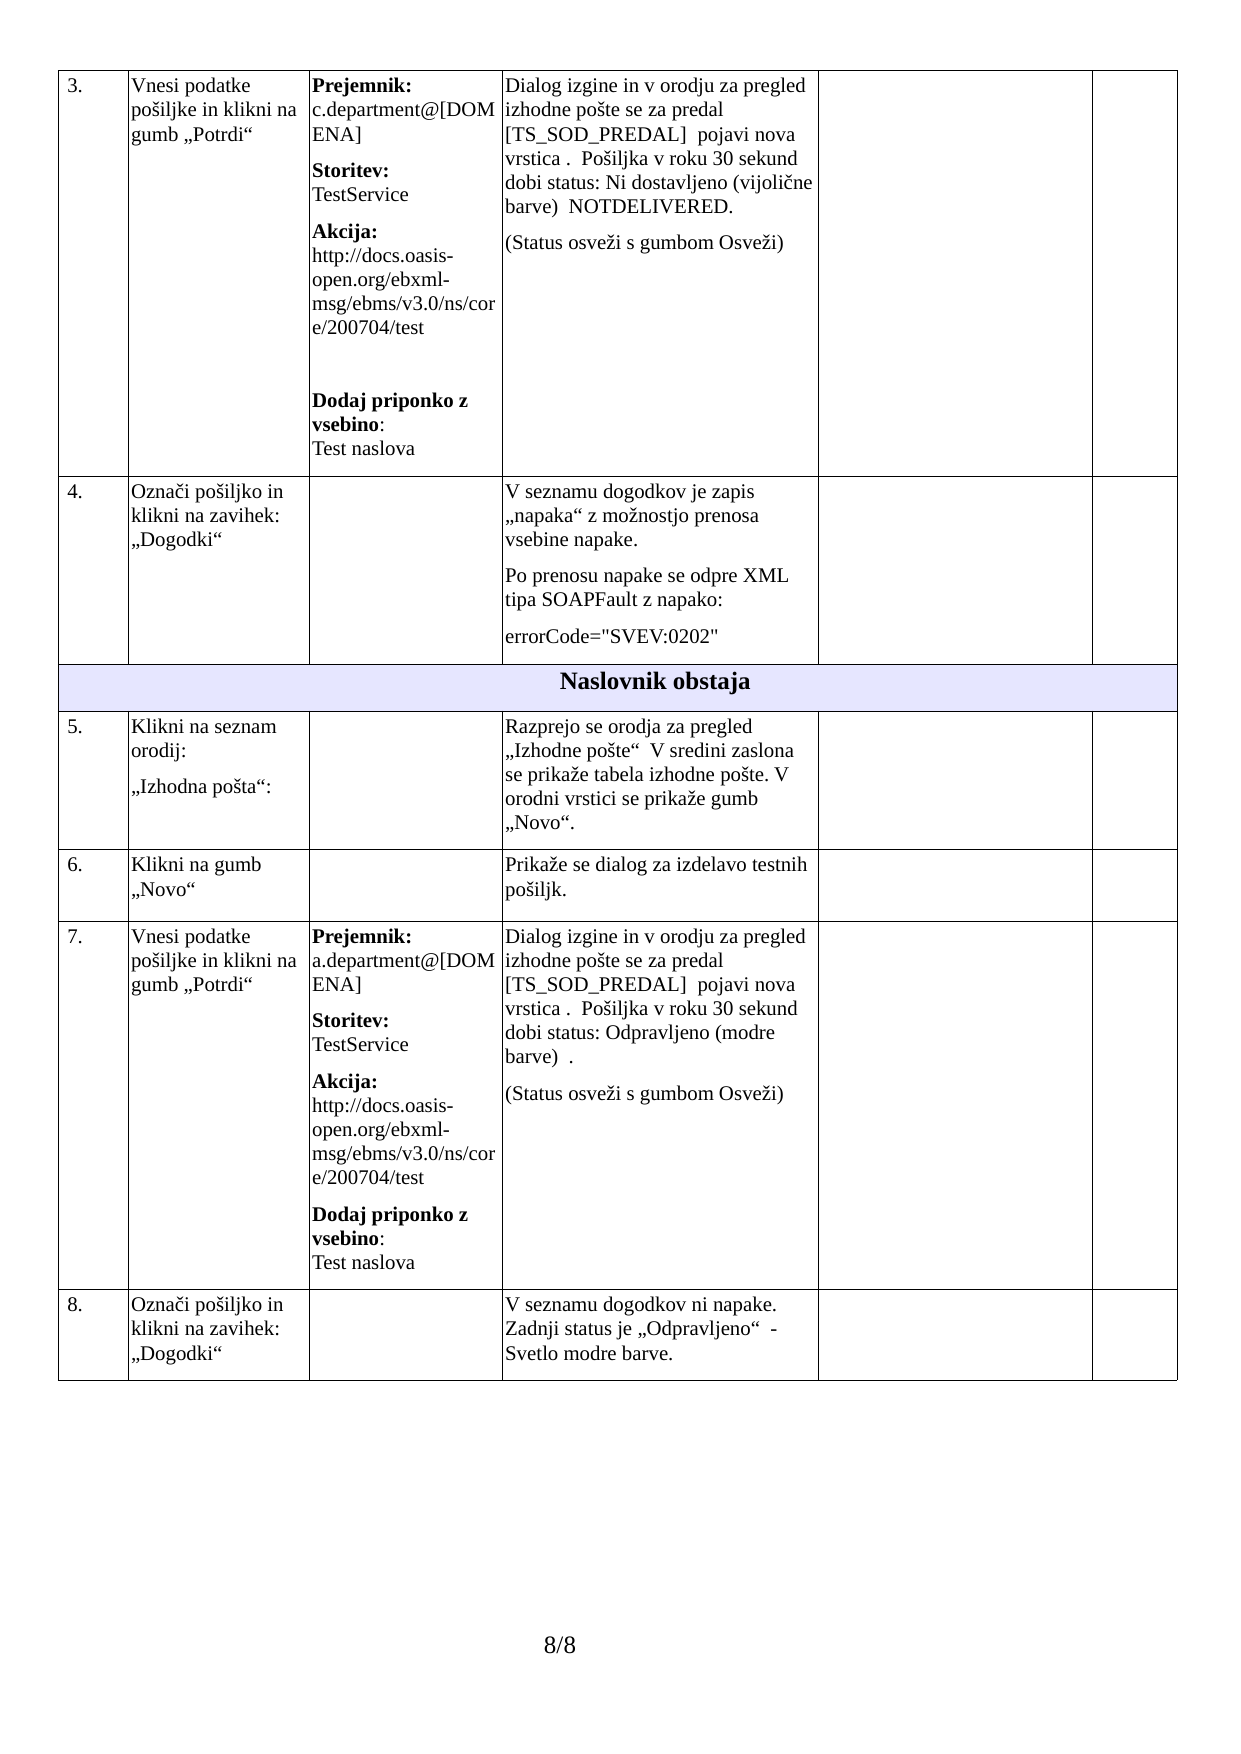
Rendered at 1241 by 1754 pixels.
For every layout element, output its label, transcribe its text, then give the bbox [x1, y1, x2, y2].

table_cell [310, 712, 502, 849]
table_cell [1093, 71, 1177, 476]
table_cell Označi pošiljko in klikni na zavihek: „Dogodki“ [129, 477, 309, 663]
table_cell [819, 850, 1092, 921]
table_cell [59, 712, 128, 849]
table_cell [819, 477, 1092, 663]
table_cell Dialog izgine in v orodju za pregled izhodne pošte se za predal [TS_SOD_PREDAL] pojavi nova vrstica . Pošiljka v roku 30 sekund dobi status: Odpravljeno (modre barve) . (Status osveži s gumbom Osveži) [503, 922, 818, 1289]
table_cell [310, 477, 502, 663]
table_cell Klikni na seznam orodij: „Izhodna pošta“: [129, 712, 309, 849]
table_cell [59, 477, 128, 663]
table_cell Prikaže se dialog za izdelavo testnih pošiljk. [503, 850, 818, 921]
table_cell Prejemnik: c.department@[DOMENA] Storitev: TestService Akcija: http://docs.oasis-open.org/ebxml-msg/ebms/v3.0/ns/core/200704/test Dodaj priponko z vsebino: Test naslova [310, 71, 502, 476]
table_cell [1093, 922, 1177, 1289]
table_cell [819, 71, 1092, 476]
table_cell [819, 712, 1092, 849]
table_cell Vnesi podatke pošiljke in klikni na gumb „Potrdi“ [129, 71, 309, 476]
table_cell [1093, 850, 1177, 921]
table_cell Naslovnik obstaja [59, 665, 1177, 711]
table_cell [310, 850, 502, 921]
table_cell Vnesi podatke pošiljke in klikni na gumb „Potrdi“ [129, 922, 309, 1289]
table_cell [59, 922, 128, 1289]
table_cell [59, 850, 128, 921]
table_cell Dialog izgine in v orodju za pregled izhodne pošte se za predal [TS_SOD_PREDAL] pojavi nova vrstica . Pošiljka v roku 30 sekund dobi status: Ni dostavljeno (vijolične barve) NOTDELIVERED. (Status osveži s gumbom Osveži) [503, 71, 818, 476]
table_cell [59, 71, 128, 476]
table_cell [819, 922, 1092, 1289]
table_cell [1093, 712, 1177, 849]
table_cell [310, 1290, 502, 1380]
table_cell Klikni na gumb „Novo“ [129, 850, 309, 921]
table_cell [1093, 477, 1177, 663]
table_cell [1093, 1290, 1177, 1380]
table_cell V seznamu dogodkov je zapis „napaka“ z možnostjo prenosa vsebine napake. Po prenosu napake se odpre XML tipa SOAPFault z napako: errorCode="SVEV:0202" [503, 477, 818, 663]
table_cell V seznamu dogodkov ni napake. Zadnji status je „Odpravljeno“ -Svetlo modre barve. [503, 1290, 818, 1380]
table_cell [59, 1290, 128, 1380]
table_cell [819, 1290, 1092, 1380]
table_cell Prejemnik: a.department@[DOMENA] Storitev: TestService Akcija: http://docs.oasis-open.org/ebxml-msg/ebms/v3.0/ns/core/200704/test Dodaj priponko z vsebino: Test naslova [310, 922, 502, 1289]
table_cell Razprejo se orodja za pregled „Izhodne pošte“ V sredini zaslona se prikaže tabela izhodne pošte. V orodni vrstici se prikaže gumb „Novo“. [503, 712, 818, 849]
table_cell Označi pošiljko in klikni na zavihek: „Dogodki“ [129, 1290, 309, 1380]
